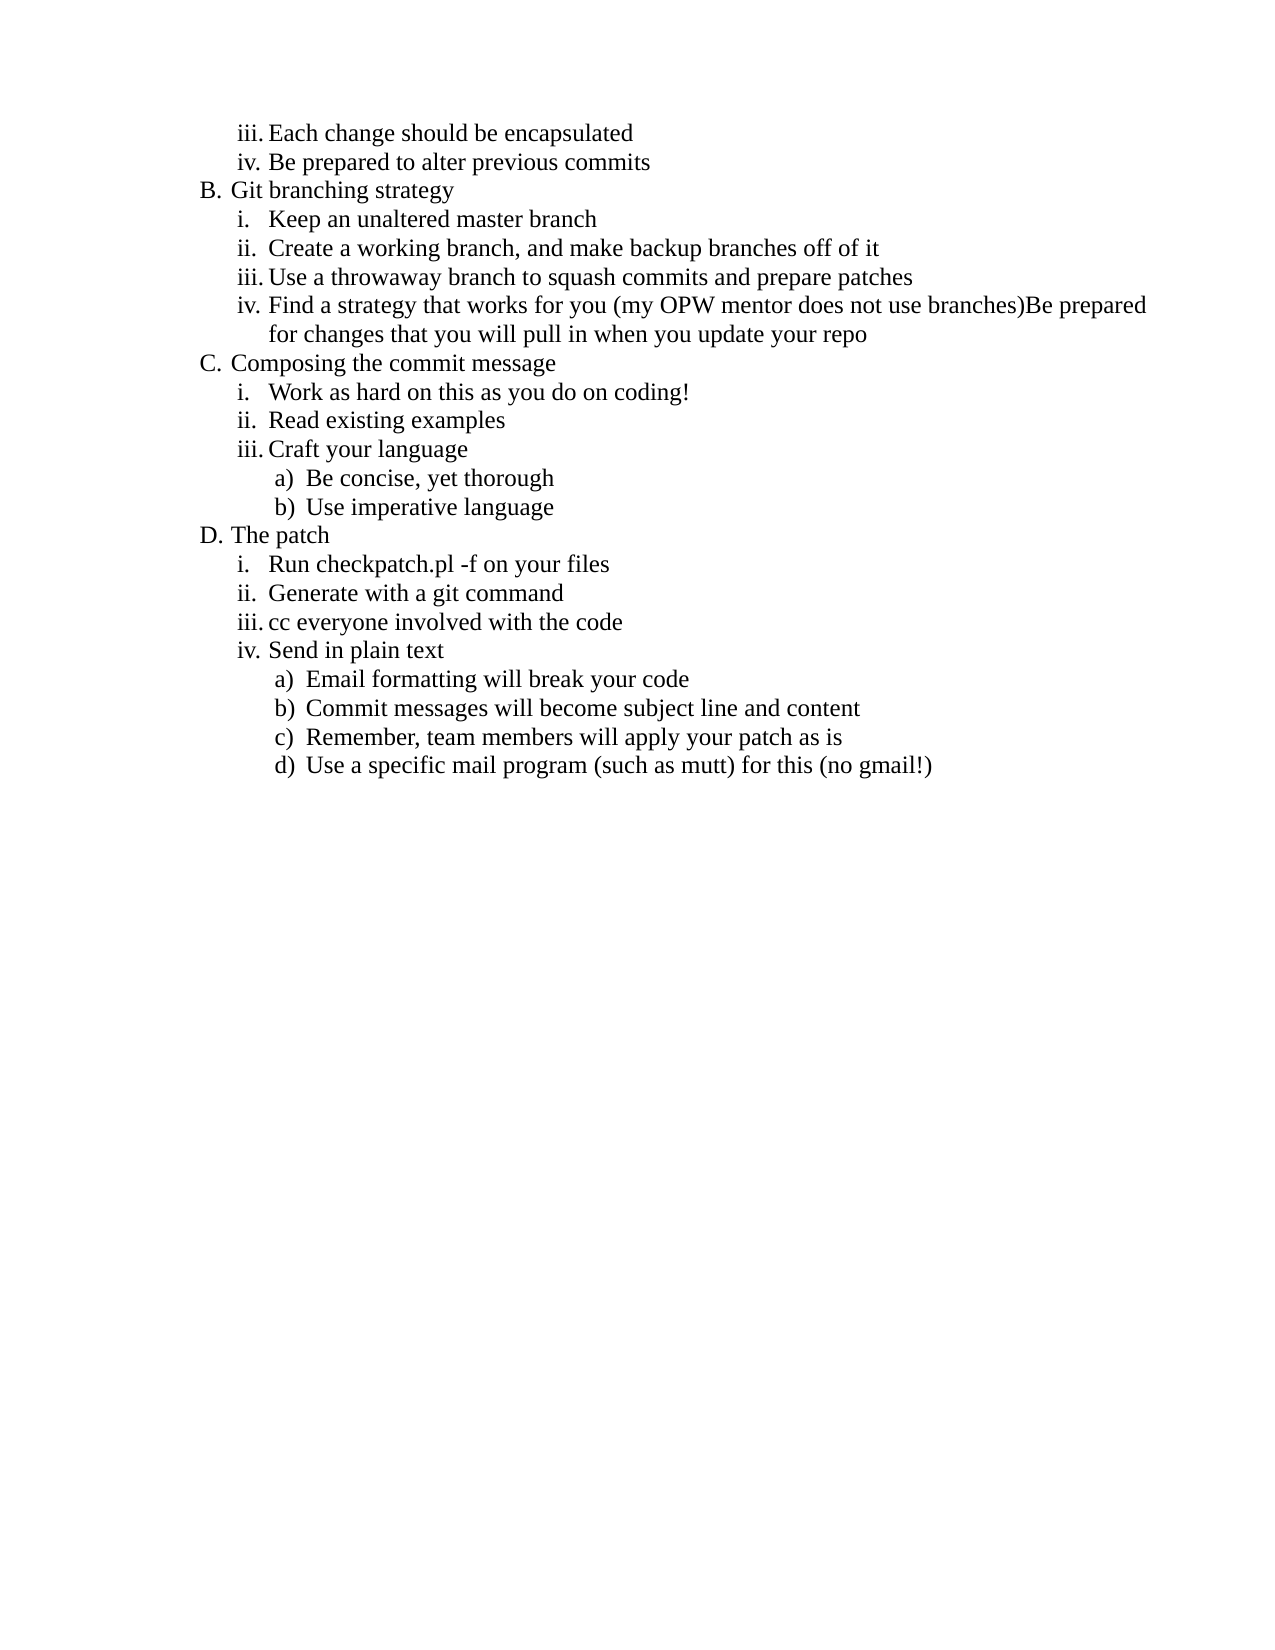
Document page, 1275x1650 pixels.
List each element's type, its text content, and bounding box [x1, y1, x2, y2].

list Generate with a git command [231, 578, 1157, 607]
list Run checkpatch.pl -f on your files [231, 549, 1157, 578]
list Use a throwaway branch to squash commits and prepare patches [231, 262, 1157, 291]
list Create a working branch, and make backup branches off of it [231, 233, 1157, 262]
list Be concise, yet thorough [268, 463, 1157, 492]
list Git branching strategy [193, 176, 1157, 204]
list Keep an unaltered master branch [231, 204, 1157, 233]
list Send in plain text [231, 636, 1157, 664]
list Work as hard on this as you do on coding! [231, 377, 1157, 406]
list Email formatting will break your code [268, 664, 1157, 693]
list Read existing examples [231, 406, 1157, 434]
list Each change should be encapsulated [231, 118, 1157, 147]
list Use imperative language [268, 492, 1157, 521]
list Composing the commit message [193, 348, 1157, 377]
list Craft your language [231, 434, 1157, 463]
list Commit messages will become subject line and content [268, 693, 1157, 722]
list Find a strategy that works for you (my OPW mentor does not use branches)Be prepared for changes that you will pull in when you update your repo [231, 291, 1157, 348]
list The patch [193, 521, 1157, 549]
list Use a specific mail program (such as mutt) for this (no gmail!) [268, 751, 1157, 779]
list Remember, team members will apply your patch as is [268, 722, 1157, 751]
list Be prepared to alter previous commits [231, 147, 1157, 176]
list cc everyone involved with the code [231, 607, 1157, 636]
